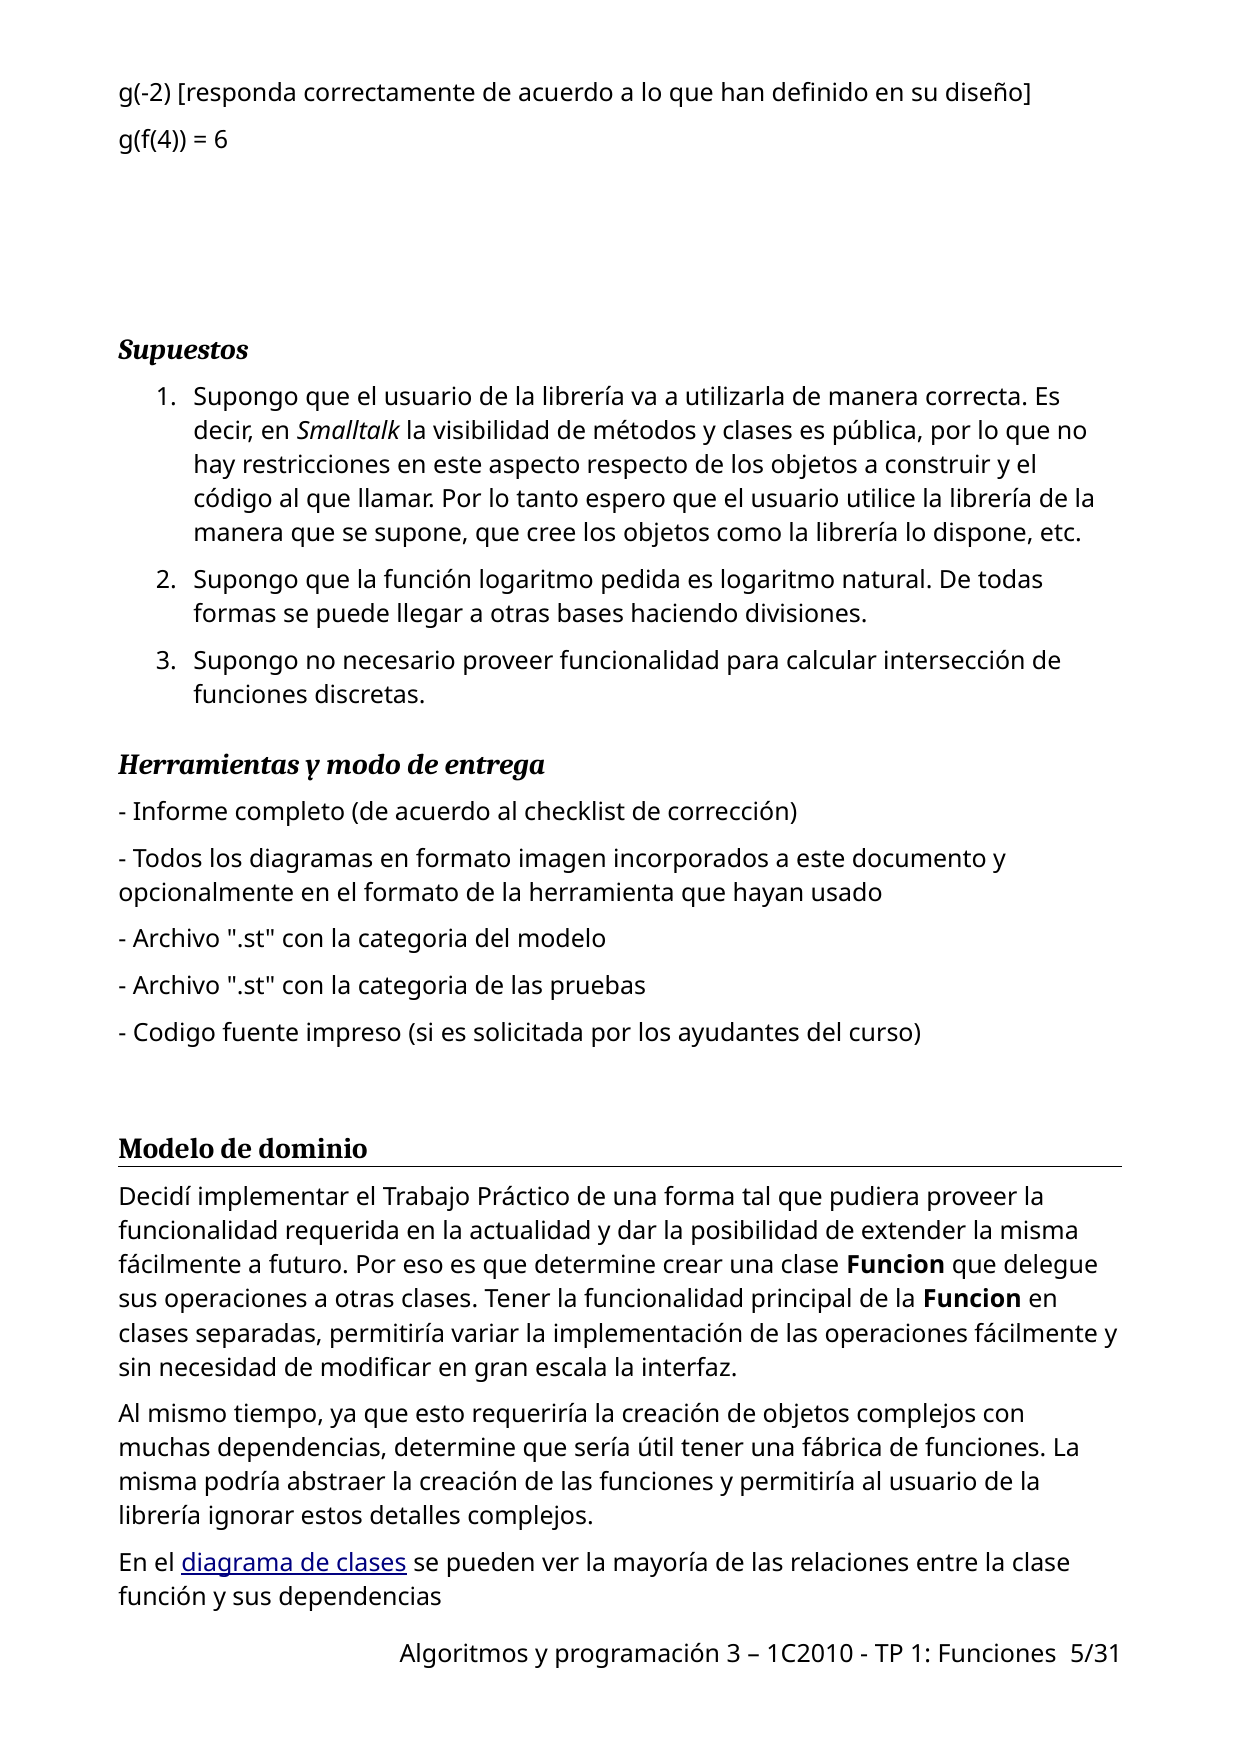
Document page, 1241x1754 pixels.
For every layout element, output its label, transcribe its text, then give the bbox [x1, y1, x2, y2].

subtitle Herramientas y modo de entrega [118, 748, 1122, 781]
text - Archivo ".st" con la categoria de las pruebas [118, 968, 1122, 1002]
list Supongo que el usuario de la librería va a utilizarla de manera correcta. Es decir, en Smalltalk la visibilidad de métodos y clases es pública, por lo que no hay restricciones en este aspecto respecto de los objetos a construir y el código al que llamar. Por lo tanto espero que el usuario utilice la librería de la manera que se supone, que cree los objetos como la librería lo dispone, etc. [156, 379, 1122, 549]
text - Todos los diagramas en formato imagen incorporados a este documento y opcionalmente en el formato de la herramienta que hayan usado [118, 841, 1122, 909]
list Supongo que la función logaritmo pedida es logaritmo natural. De todas formas se puede llegar a otras bases haciendo divisiones. [156, 562, 1122, 630]
text - Codigo fuente impreso (si es solicitada por los ayudantes del curso) [118, 1014, 1122, 1048]
text Decidí implementar el Trabajo Práctico de una forma tal que pudiera proveer la funcionalidad requerida en la actualidad y dar la posibilidad de extender la misma fácilmente a futuro. Por eso es que determine crear una clase Funcion que delegue sus operaciones a otras clases. Tener la funcionalidad principal de la Funcion en clases separadas, permitiría variar la implementación de las operaciones fácilmente y sin necesidad de modificar en gran escala la interfaz. [118, 1179, 1122, 1383]
subtitle Modelo de dominio [118, 1132, 1122, 1166]
text - Archivo ".st" con la categoria del modelo [118, 921, 1122, 955]
text Al mismo tiempo, ya que esto requeriría la creación de objetos complejos con muchas dependencias, determine que sería útil tener una fábrica de funciones. La misma podría abstraer la creación de las funciones y permitiría al usuario de la librería ignorar estos detalles complejos. [118, 1396, 1122, 1532]
text g(-2) [responda correctamente de acuerdo a lo que han definido en su diseño] [118, 75, 1122, 109]
text - Informe completo (de acuerdo al checklist de corrección) [118, 794, 1122, 828]
text En el diagrama de clases se pueden ver la mayoría de las relaciones entre la clase función y sus dependencias [118, 1544, 1122, 1613]
list Supongo no necesario proveer funcionalidad para calcular intersección de funciones discretas. [156, 642, 1122, 710]
subtitle Supuestos [118, 333, 1122, 366]
text g(f(4)) = 6 [118, 122, 1122, 156]
